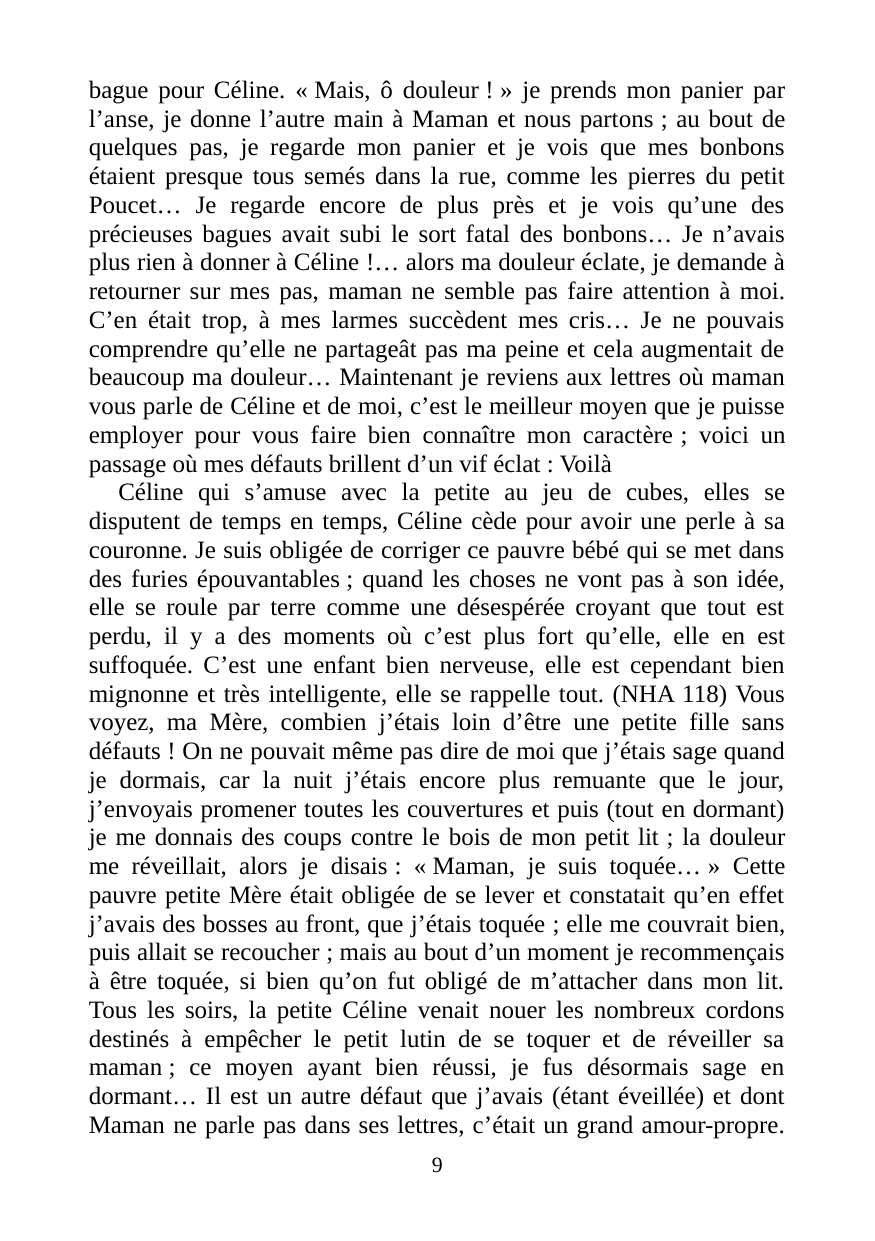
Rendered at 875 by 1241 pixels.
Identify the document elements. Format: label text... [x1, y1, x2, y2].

text Céline qui s’amuse avec la petite au jeu de cubes, elles se disputent de temps en temps, Céline cède pour avoir une perle à sa couronne. Je suis obligée de corriger ce pauvre bébé qui se met dans des furies épouvantables ; quand les choses ne vont pas à son idée, elle se roule par terre comme une désespérée croyant que tout est perdu, il y a des moments où c’est plus fort qu’elle, elle en est suffoquée. C’est une enfant bien nerveuse, elle est cependant bien mignonne et très intelligente, elle se rappelle tout. (NHA 118) Vous voyez, ma Mère, combien j’étais loin d’être une petite fille sans défauts ! On ne pouvait même pas dire de moi que j’étais sage quand je dormais, car la nuit j’étais encore plus remuante que le jour, j’envoyais promener toutes les couvertures et puis (tout en dormant) je me donnais des coups contre le bois de mon petit lit ; la douleur me réveillait, alors je disais : « Maman, je suis toquée… » Cette pauvre petite Mère était obligée de se lever et constatait qu’en effet j’avais des bosses au front, que j’étais toquée ; elle me couvrait bien, puis allait se recoucher ; mais au bout d’un moment je recommençais à être toquée, si bien qu’on fut obligé de m’attacher dans mon lit. Tous les soirs, la petite Céline venait nouer les nombreux cordons destinés à empêcher le petit lutin de se toquer et de réveiller sa maman ; ce moyen ayant bien réussi, je fus désormais sage en dormant… Il est un autre défaut que j’avais (étant éveillée) et dont Maman ne parle pas dans ses lettres, c’était un grand amour-propre. [88, 477, 786, 1139]
text bague pour Céline. « Mais, ô douleur ! » je prends mon panier par l’anse, je donne l’autre main à Maman et nous partons ; au bout de quelques pas, je regarde mon panier et je vois que mes bonbons étaient presque tous semés dans la rue, comme les pierres du petit Poucet… Je regarde encore de plus près et je vois qu’une des précieuses bagues avait subi le sort fatal des bonbons… Je n’avais plus rien à donner à Céline !… alors ma douleur éclate, je demande à retourner sur mes pas, maman ne semble pas faire attention à moi. C’en était trop, à mes larmes succèdent mes cris… Je ne pouvais comprendre qu’elle ne partageât pas ma peine et cela augmentait de beaucoup ma douleur… Maintenant je reviens aux lettres où maman vous parle de Céline et de moi, c’est le meilleur moyen que je puisse employer pour vous faire bien connaître mon caractère ; voici un passage où mes défauts brillent d’un vif éclat : Voilà [88, 75, 786, 477]
